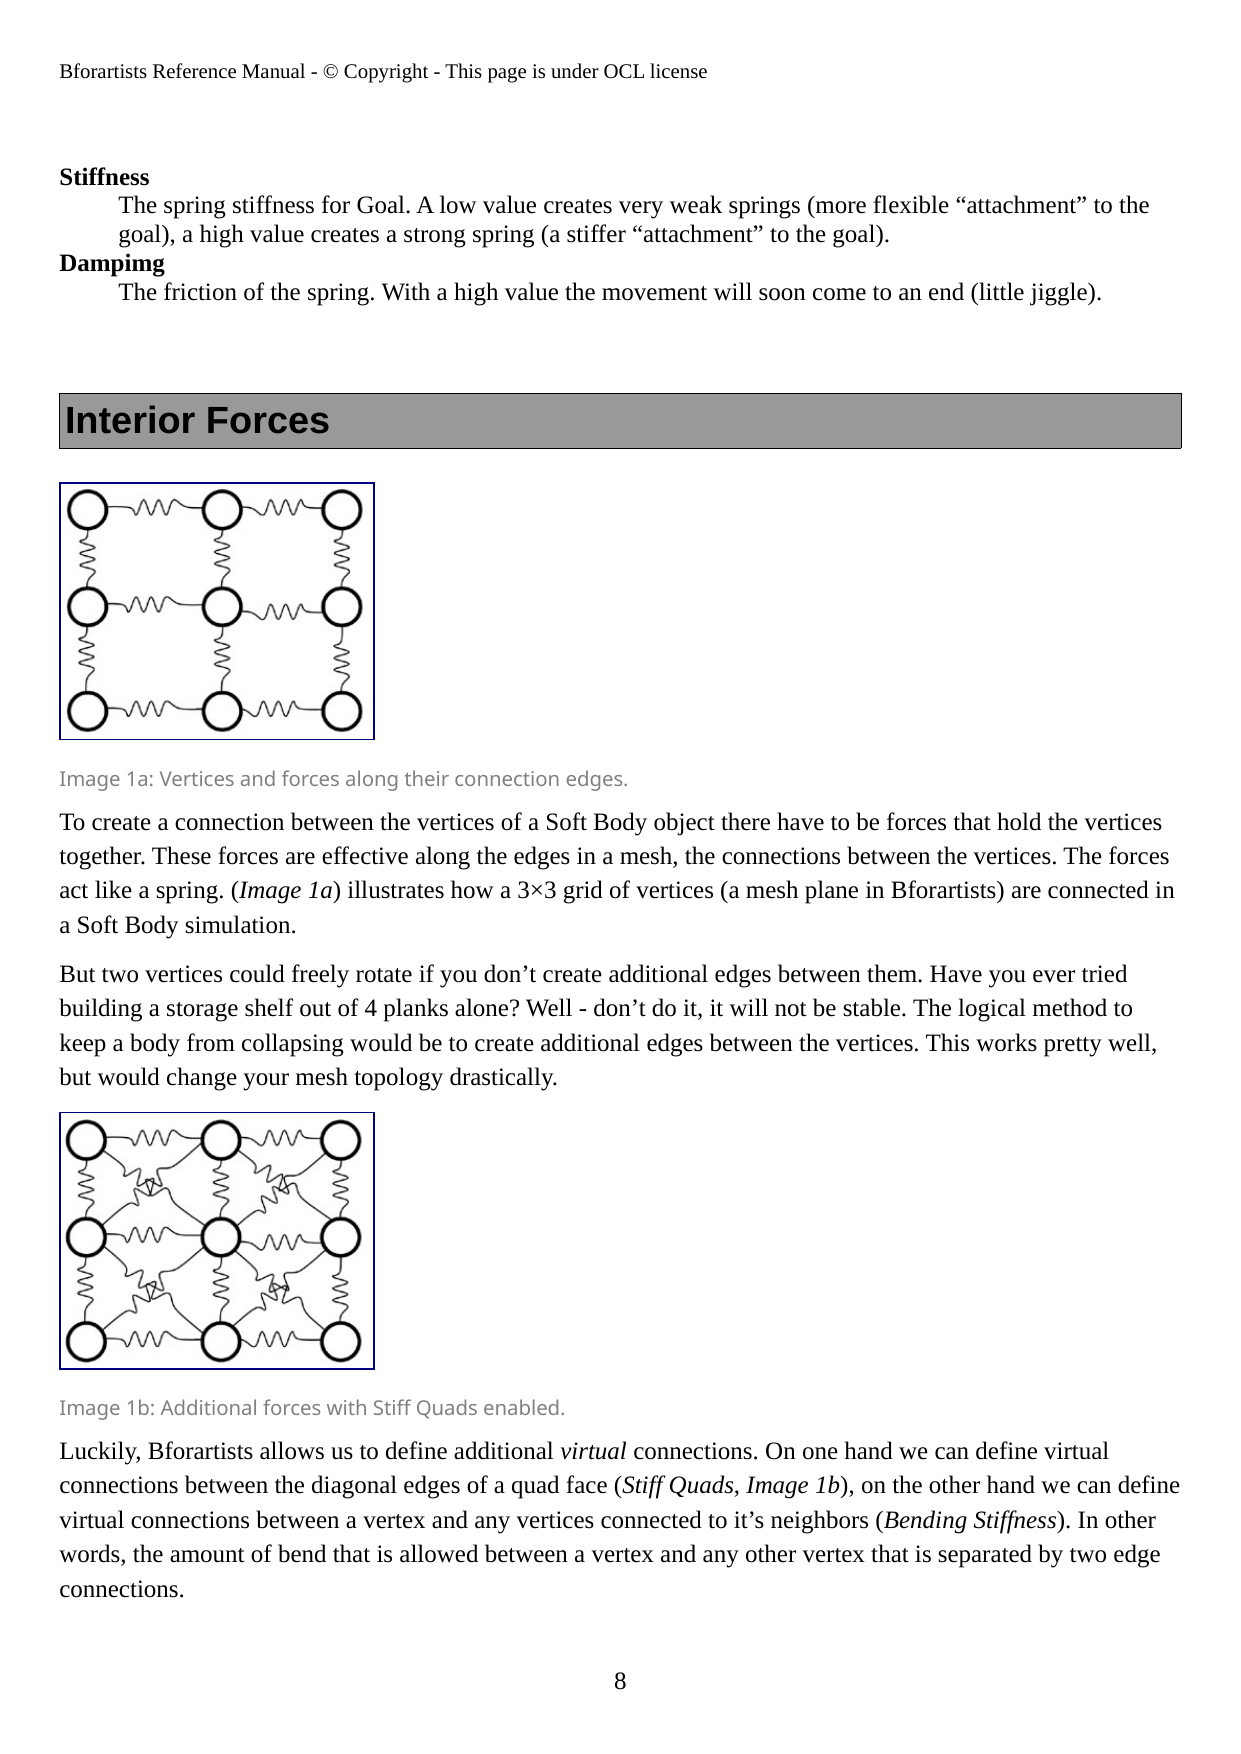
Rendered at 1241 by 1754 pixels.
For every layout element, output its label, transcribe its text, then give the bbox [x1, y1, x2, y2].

text But two vertices could freely rotate if you don’t create additional edges between them. Have you ever tried building a storage shelf out of 4 planks alone? Well - don’t do it, it will not be stable. The logical method to keep a body from collapsing would be to create additional edges between the vertices. This works pretty well, but would change your mesh topology drastically. [59, 959, 1181, 1091]
list The spring stiffness for Goal. A low value creates very weak springs (more flexible “attachment” to the goal), a high value creates a strong spring (a stiffer “attachment” to the goal). [118, 190, 1181, 248]
subtitle Stiffness [59, 162, 1181, 190]
table_header Interior Forces [60, 394, 1181, 448]
text Image 1a: Vertices and forces along their connection edges. [59, 761, 1181, 792]
picture [61, 1113, 373, 1368]
picture [61, 484, 373, 739]
list The friction of the spring. With a high value the movement will soon come to an end (little jiggle). [118, 277, 1181, 305]
text Luckily, Bforartists allows us to define additional virtual connections. On one hand we can define virtual connections between the diagonal edges of a quad face (Stiff Quads, Image 1b), on the other hand we can define virtual connections between a vertex and any vertices connected to it’s neighbors (Bending Stiffness). In other words, the amount of bend that is allowed between a vertex and any other vertex that is separated by two edge connections. [59, 1436, 1181, 1603]
text Image 1b: Additional forces with Stiff Quads enabled. [59, 1390, 1181, 1421]
text To create a connection between the vertices of a Soft Body object there have to be forces that hold the vertices together. These forces are effective along the edges in a mesh, the connections between the vertices. The forces act like a spring. (Image 1a) illustrates how a 3×3 grid of vertices (a mesh plane in Bforartists) are connected in a Soft Body simulation. [59, 807, 1181, 939]
subtitle Dampimg [59, 248, 1181, 277]
